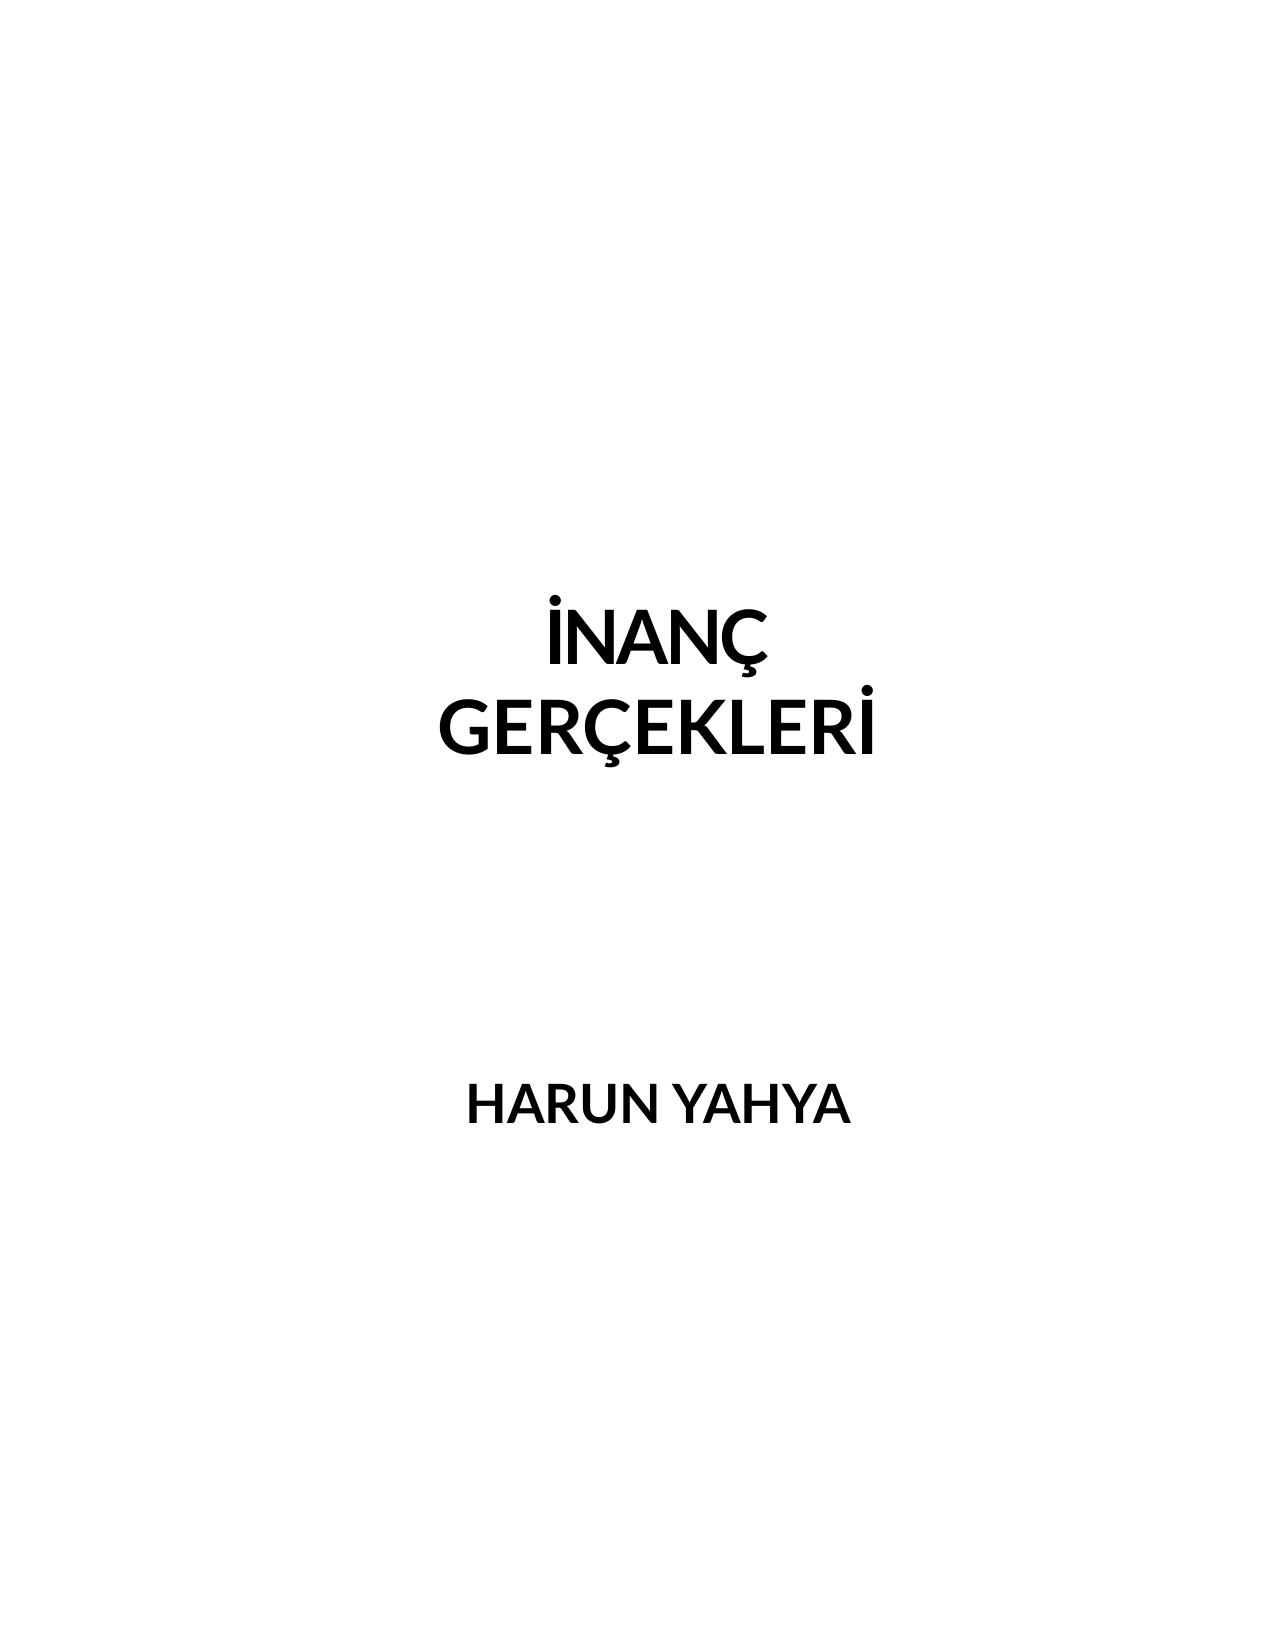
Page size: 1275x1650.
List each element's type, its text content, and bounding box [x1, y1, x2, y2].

text GERÇEKLERİ [112, 680, 1145, 770]
text HARUN YAHYA [112, 1070, 1145, 1135]
text İNANÇ [112, 590, 1145, 680]
